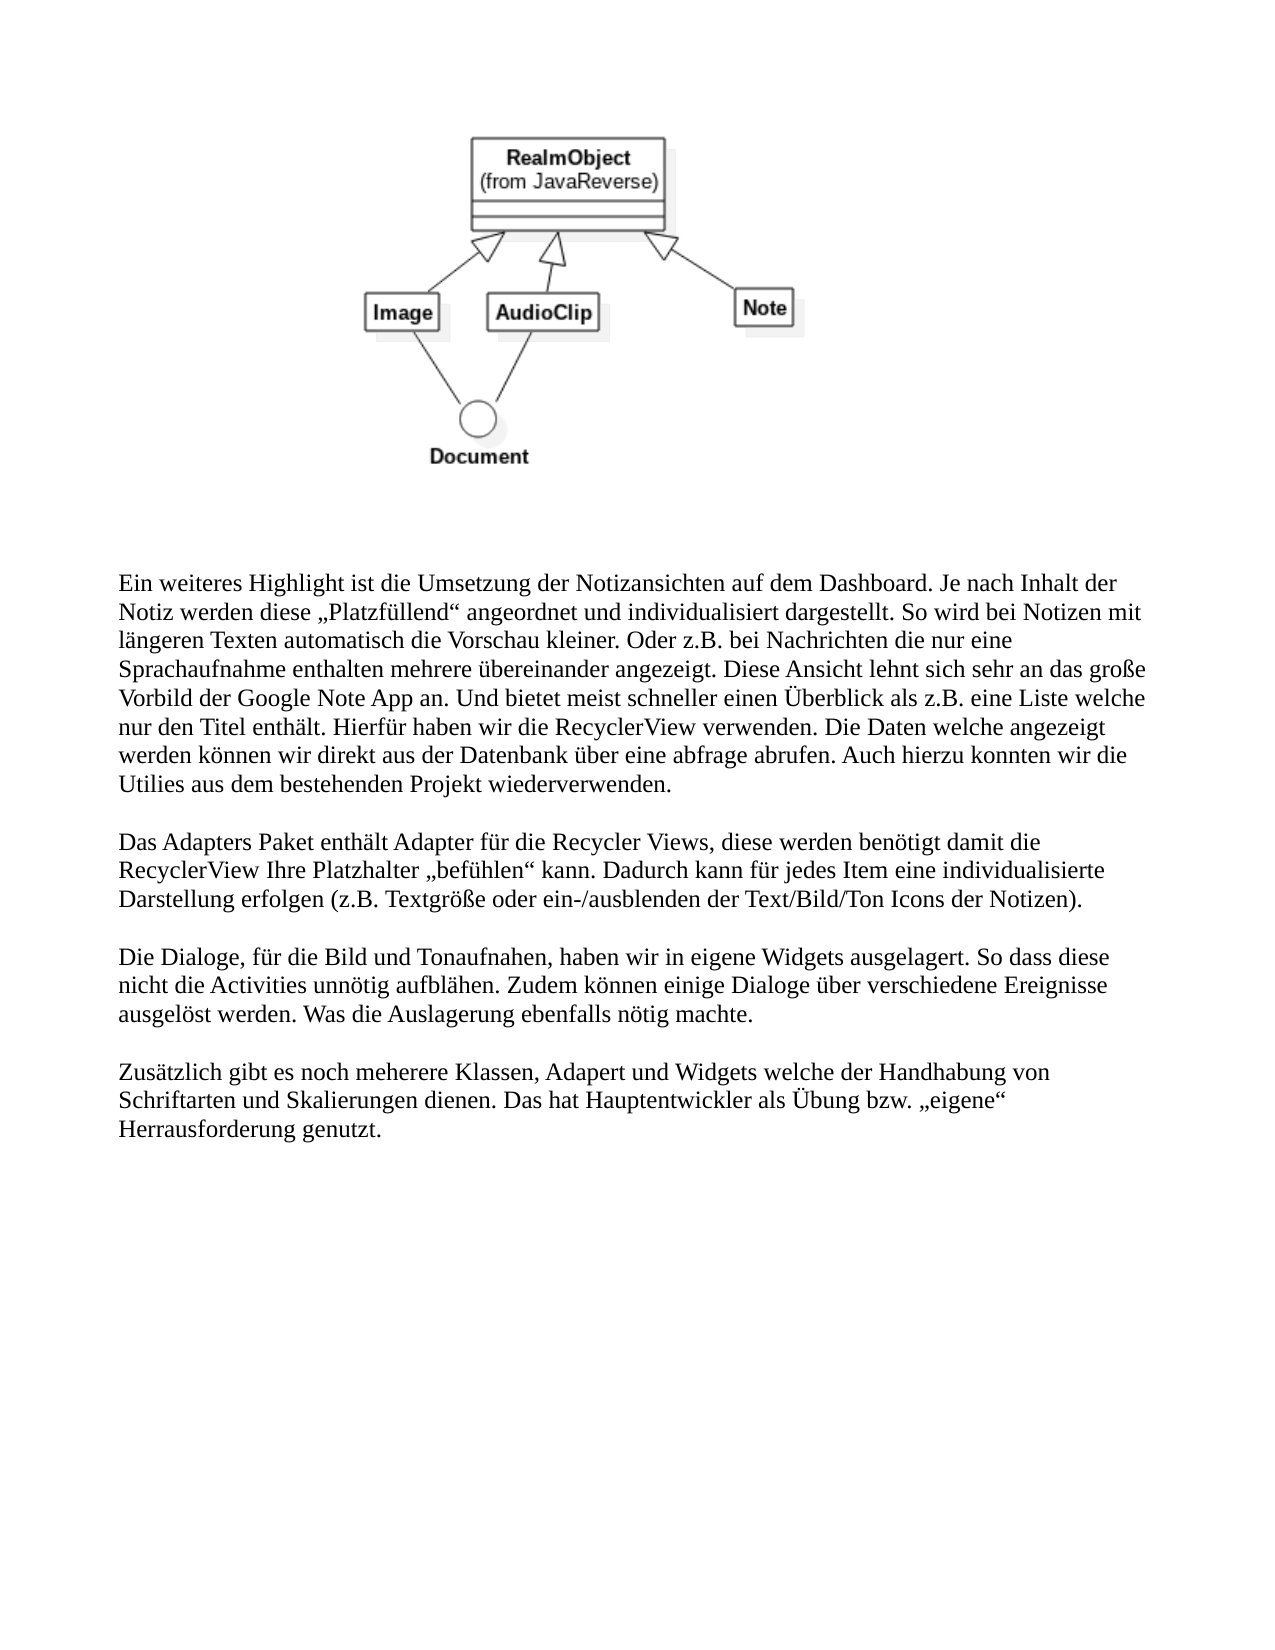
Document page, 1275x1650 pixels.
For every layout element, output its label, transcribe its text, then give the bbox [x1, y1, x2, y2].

text Zusätzlich gibt es noch meherere Klassen, Adapert und Widgets welche der Handhabung von Schriftarten und Skalierungen dienen. Das hat Hauptentwickler als Übung bzw. „eigene“ Herrausforderung genutzt. [118, 1057, 1157, 1143]
text Ein weiteres Highlight ist die Umsetzung der Notizansichten auf dem Dashboard. Je nach Inhalt der Notiz werden diese „Platzfüllend“ angeordnet und individualisiert dargestellt. So wird bei Notizen mit längeren Texten automatisch die Vorschau kleiner. Oder z.B. bei Nachrichten die nur eine Sprachaufnahme enthalten mehrere übereinander angezeigt. Diese Ansicht lehnt sich sehr an das große Vorbild der Google Note App an. Und bietet meist schneller einen Überblick als z.B. eine Liste welche nur den Titel enthält. Hierfür haben wir die RecyclerView verwenden. Die Daten welche angezeigt werden können wir direkt aus der Datenbank über eine abfrage abrufen. Auch hierzu konnten wir die Utilies aus dem bestehenden Projekt wiederverwenden. [118, 568, 1157, 798]
picture [350, 123, 856, 539]
text Die Dialoge, für die Bild und Tonaufnahen, haben wir in eigene Widgets ausgelagert. So dass diese nicht die Activities unnötig aufblähen. Zudem können einige Dialoge über verschiedene Ereignisse ausgelöst werden. Was die Auslagerung ebenfalls nötig machte. [118, 942, 1157, 1028]
text Das Adapters Paket enthält Adapter für die Recycler Views, diese werden benötigt damit die RecyclerView Ihre Platzhalter „befühlen“ kann. Dadurch kann für jedes Item eine individualisierte Darstellung erfolgen (z.B. Textgröße oder ein-/ausblenden der Text/Bild/Ton Icons der Notizen). [118, 827, 1157, 913]
